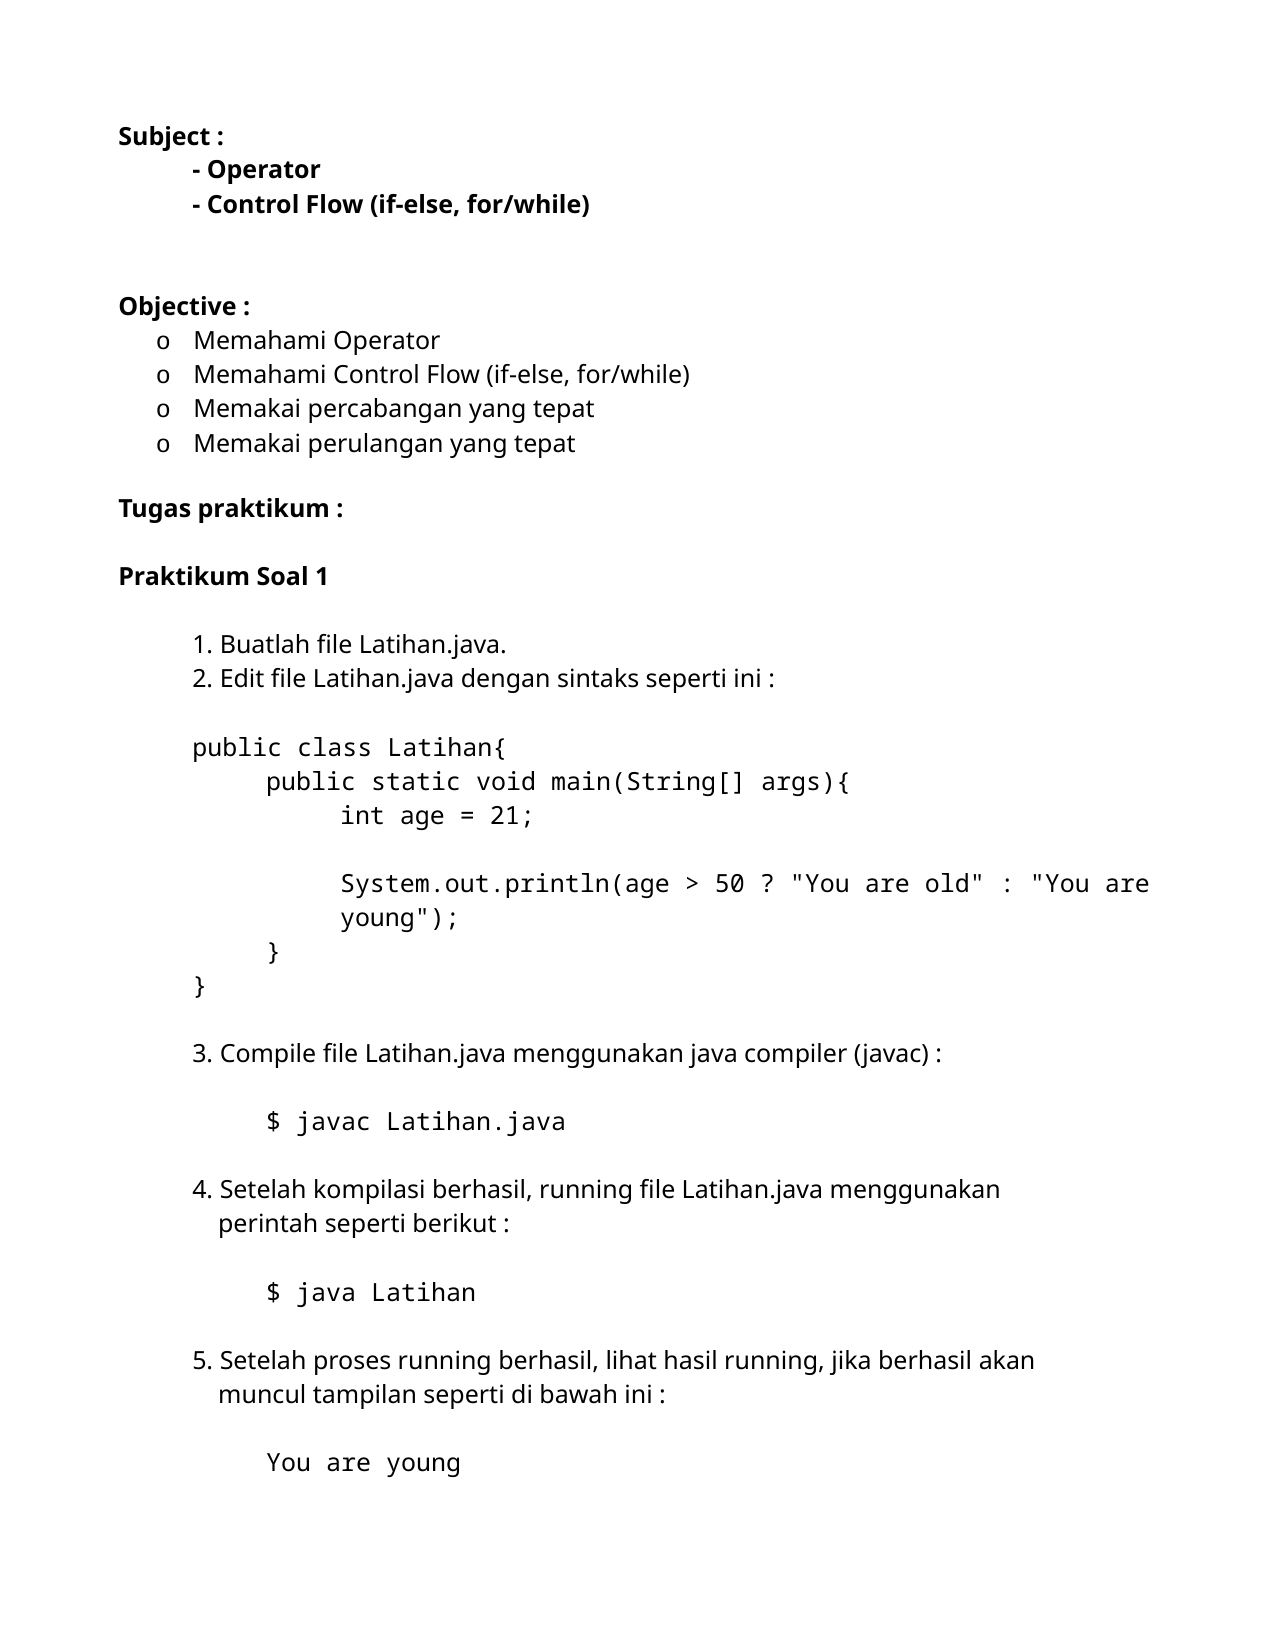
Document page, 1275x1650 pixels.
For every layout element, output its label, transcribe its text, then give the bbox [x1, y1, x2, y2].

text public static void main(String[] args){ [118, 763, 1157, 797]
subtitle - Operator - Control Flow (if-else, for/while) [118, 152, 1157, 220]
text 2. Edit file Latihan.java dengan sintaks seperti ini : public class Latihan{ [118, 661, 1157, 763]
list Memahami Control Flow (if-else, for/while) [156, 357, 1157, 391]
text muncul tampilan seperti di bawah ini : You are young [118, 1376, 1157, 1513]
subtitle Subject : [118, 118, 1157, 152]
text perintah seperti berikut : $ java Latihan [118, 1206, 1157, 1342]
text 5. Setelah proses running berhasil, lihat hasil running, jika berhasil akan [118, 1342, 1157, 1376]
text int age = 21; [118, 797, 1157, 831]
text Objective : [118, 288, 1157, 322]
text Tugas praktikum : [118, 491, 1157, 525]
list Memakai perulangan yang tepat [156, 425, 1157, 459]
text young"); [118, 899, 1157, 934]
text Praktikum Soal 1 1. Buatlah file Latihan.java. [118, 559, 1157, 661]
list Memahami Operator [156, 322, 1157, 357]
text System.out.println(age > 50 ? "You are old" : "You are [118, 866, 1157, 899]
text } 3. Compile file Latihan.java menggunakan java compiler (javac) : $ javac Latihan.java 4. Setelah kompilasi berhasil, running file Latihan.java menggunakan [118, 968, 1157, 1206]
text } [118, 934, 1157, 968]
list Memakai percabangan yang tepat [156, 391, 1157, 425]
